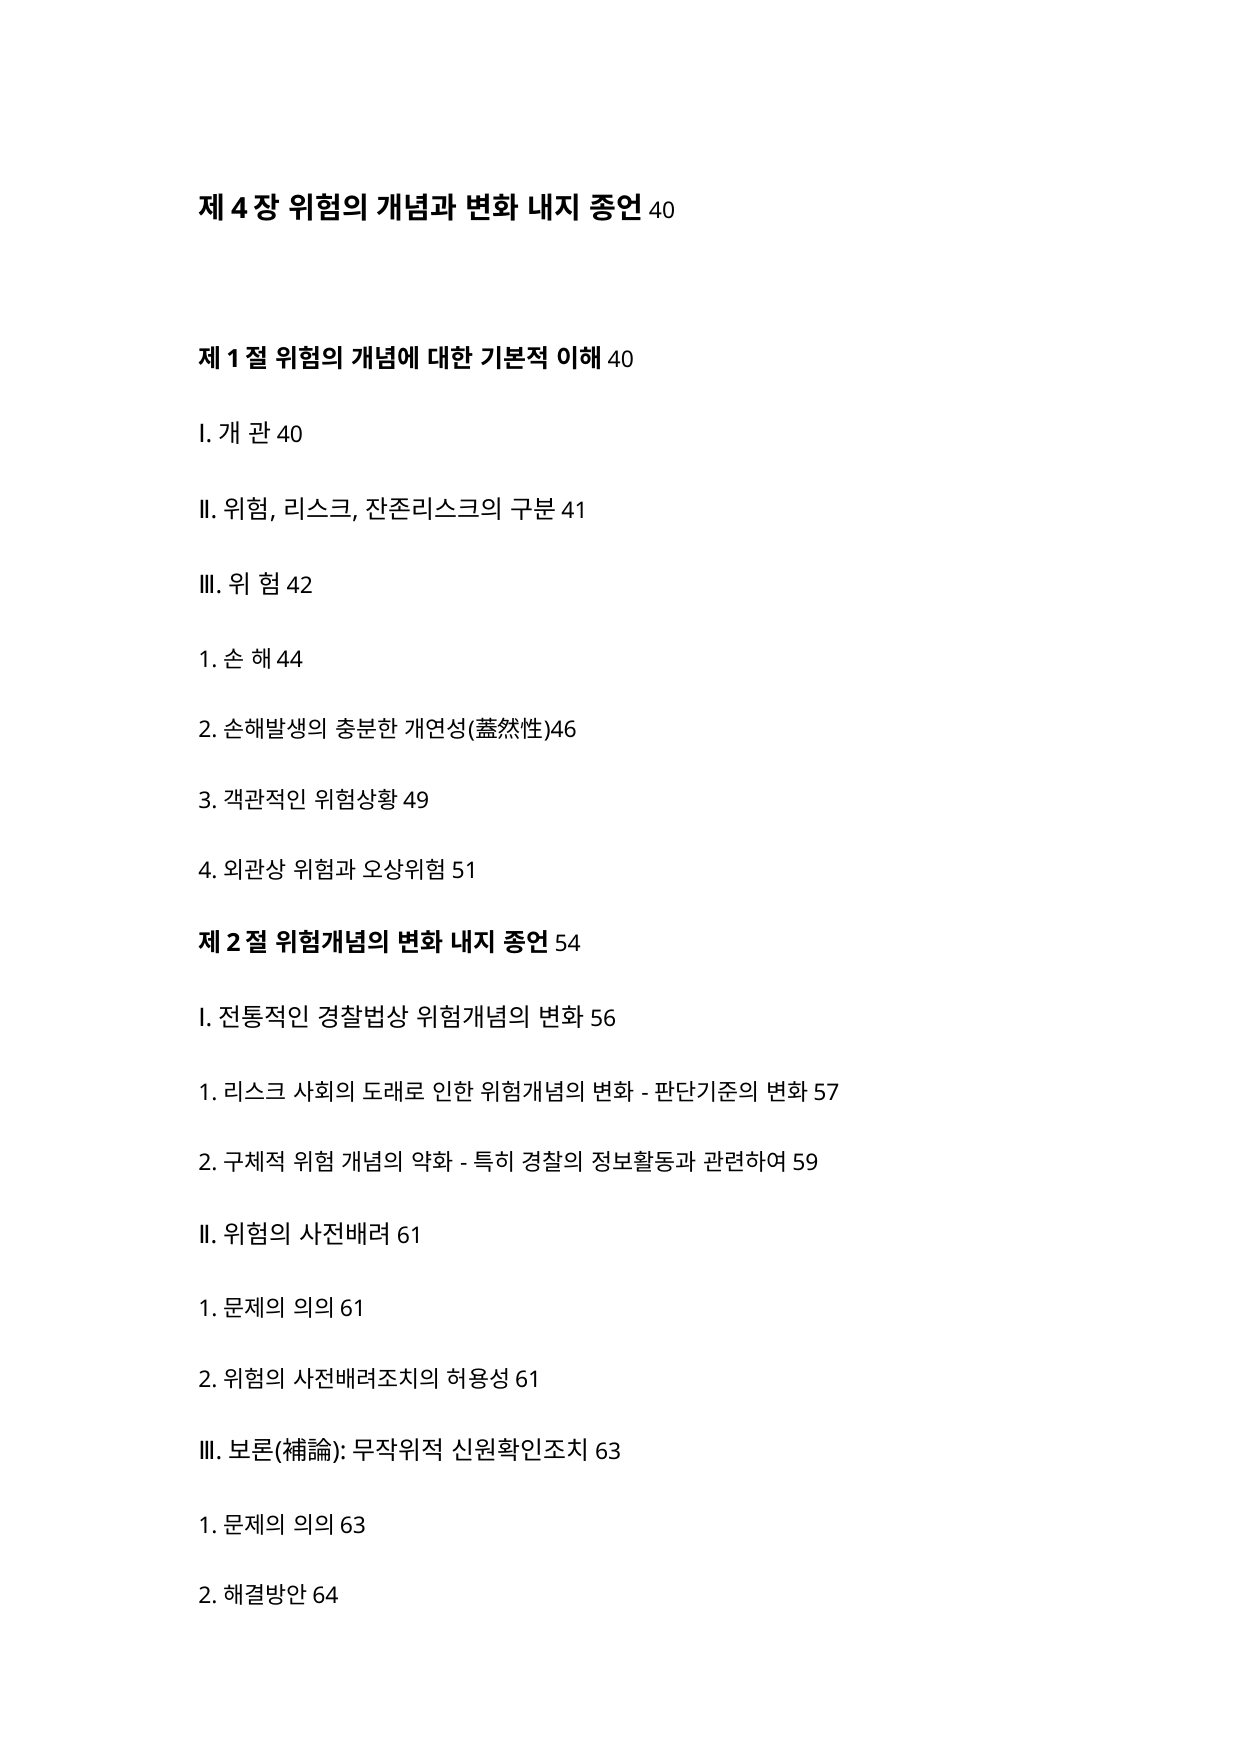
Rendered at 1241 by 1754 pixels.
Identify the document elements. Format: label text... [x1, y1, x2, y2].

text Ⅰ. 전통적인 경찰법상 위험개념의 변화56 [177, 998, 1063, 1034]
text 2. 위험의 사전배려조치의 허용성61 [177, 1360, 1063, 1394]
text 1. 문제의 의의61 [177, 1290, 1063, 1323]
text Ⅰ. 개 관40 [177, 414, 1063, 450]
text 2. 구체적 위험 개념의 약화 - 특히 경찰의 정보활동과 관련하여59 [177, 1144, 1063, 1177]
text 3. 객관적인 위험상황49 [177, 781, 1063, 815]
text Ⅲ. 위 험42 [177, 565, 1063, 601]
text 1. 손 해44 [177, 641, 1063, 674]
text 2. 손해발생의 충분한 개연성(蓋然性)46 [177, 711, 1063, 744]
text Ⅱ. 위험, 리스크, 잔존리스크의 구분41 [177, 489, 1063, 526]
text Ⅱ. 위험의 사전배려61 [177, 1214, 1063, 1251]
text 제1절 위험의 개념에 대한 기본적 이해40 [177, 338, 1063, 374]
text Ⅲ. 보론(補論): 무작위적 신원확인조치63 [177, 1431, 1063, 1467]
text 제2절 위험개념의 변화 내지 종언54 [177, 922, 1063, 958]
text 4. 외관상 위험과 오상위험51 [177, 852, 1063, 885]
text 제4장 위험의 개념과 변화 내지 종언40 [177, 185, 1063, 227]
text 1. 문제의 의의63 [177, 1506, 1063, 1540]
text 1. 리스크 사회의 도래로 인한 위험개념의 변화 - 판단기준의 변화57 [177, 1073, 1063, 1107]
text 2. 해결방안64 [177, 1577, 1063, 1610]
